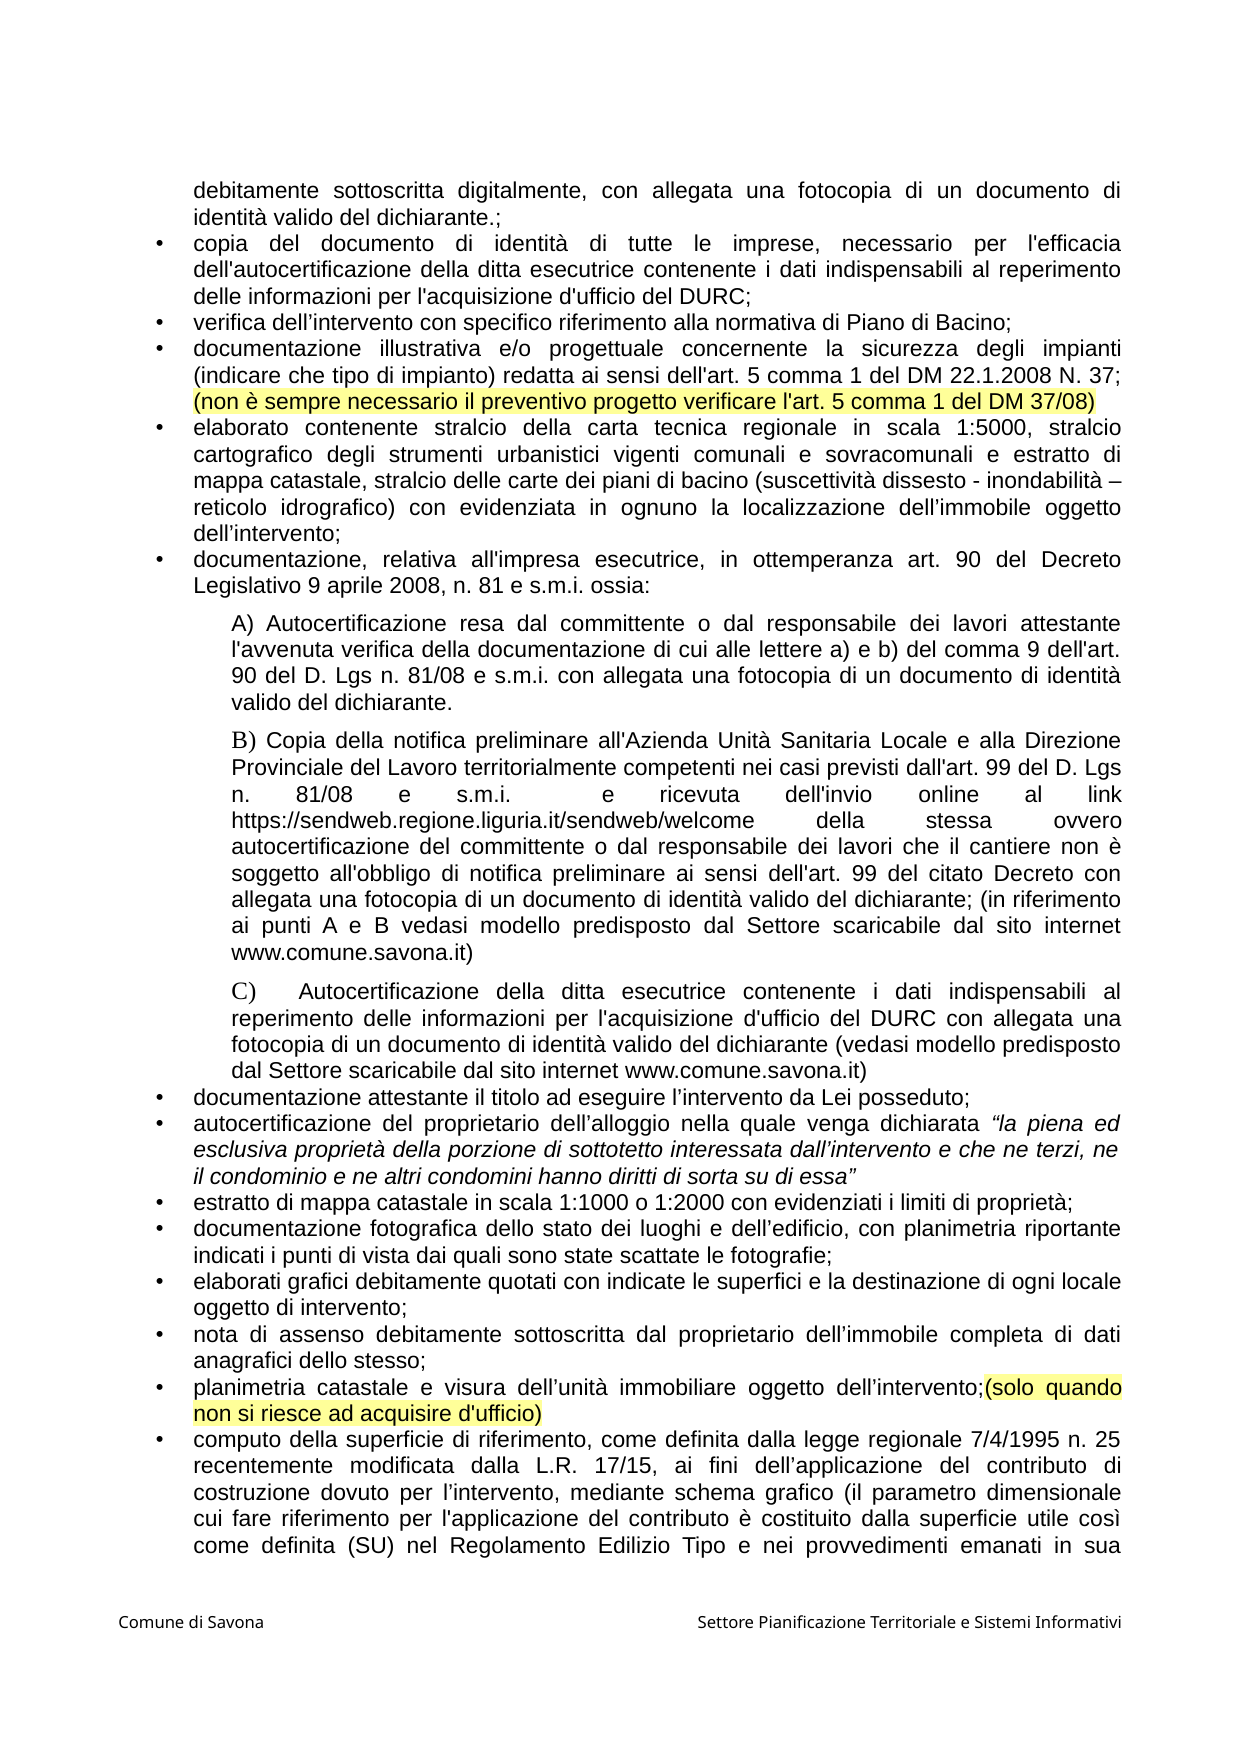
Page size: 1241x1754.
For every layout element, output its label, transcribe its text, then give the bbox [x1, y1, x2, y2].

list computo della superficie di riferimento, come definita dalla legge regionale 7/4/1995 n. 25 recentemente modificata dalla L.R. 17/15, ai fini dell’applicazione del contributo di costruzione dovuto per l’intervento, mediante schema grafico (il parametro dimensionale cui fare riferimento per l'applicazione del contributo è costituito dalla superficie utile così come definita (SU) nel Regolamento Edilizio Tipo e nei provvedimenti emanati in sua [156, 1426, 1122, 1558]
list verifica dell’intervento con specifico riferimento alla normativa di Piano di Bacino; [156, 309, 1122, 335]
list elaborati grafici debitamente quotati con indicate le superfici e la destinazione di ogni locale oggetto di intervento; [156, 1268, 1122, 1321]
list autocertificazione del proprietario dell’alloggio nella quale venga dichiarata “la piena ed esclusiva proprietà della porzione di sottotetto interessata dall’intervento e che ne terzi, ne il condominio e ne altri condomini hanno diritti di sorta su di essa” [156, 1110, 1122, 1189]
list debitamente sottoscritta digitalmente, con allegata una fotocopia di un documento di identità valido del dichiarante.; [156, 177, 1122, 230]
list Autocertificazione della ditta esecutrice contenente i dati indispensabili al reperimento delle informazioni per l'acquisizione d'ufficio del DURC con allegata una fotocopia di un documento di identità valido del dichiarante (vedasi modello predisposto dal Settore scaricabile dal sito internet www.comune.savona.it) [231, 976, 1122, 1083]
list documentazione illustrativa e/o progettuale concernente la sicurezza degli impianti (indicare che tipo di impianto) redatta ai sensi dell'art. 5 comma 1 del DM 22.1.2008 N. 37; (non è sempre necessario il preventivo progetto verificare l'art. 5 comma 1 del DM 37/08) [156, 335, 1122, 414]
list planimetria catastale e visura dell’unità immobiliare oggetto dell’intervento;(solo quando non si riesce ad acquisire d'ufficio) [156, 1373, 1122, 1426]
list copia del documento di identità di tutte le imprese, necessario per l'efficacia dell'autocertificazione della ditta esecutrice contenente i dati indispensabili al reperimento delle informazioni per l'acquisizione d'ufficio del DURC; [156, 230, 1122, 309]
list documentazione attestante il titolo ad eseguire l’intervento da Lei posseduto; [156, 1083, 1122, 1110]
list Autocertificazione resa dal committente o dal responsabile dei lavori attestante l'avvenuta verifica della documentazione di cui alle lettere a) e b) del comma 9 dell'art. 90 del D. Lgs n. 81/08 e s.m.i. con allegata una fotocopia di un documento di identità valido del dichiarante. [231, 609, 1122, 715]
list estratto di mappa catastale in scala 1:1000 o 1:2000 con evidenziati i limiti di proprietà; [156, 1189, 1122, 1215]
list documentazione, relativa all'impresa esecutrice, in ottemperanza art. 90 del Decreto Legislativo 9 aprile 2008, n. 81 e s.m.i. ossia: [156, 546, 1122, 599]
list elaborato contenente stralcio della carta tecnica regionale in scala 1:5000, stralcio cartografico degli strumenti urbanistici vigenti comunali e sovracomunali e estratto di mappa catastale, stralcio delle carte dei piani di bacino (suscettività dissesto - inondabilità – reticolo idrografico) con evidenziata in ognuno la localizzazione dell’immobile oggetto dell’intervento; [156, 414, 1122, 546]
list Copia della notifica preliminare all'Azienda Unità Sanitaria Locale e alla Direzione Provinciale del Lavoro territorialmente competenti nei casi previsti dall'art. 99 del D. Lgs n. 81/08 e s.m.i. e ricevuta dell'invio online al link https://sendweb.regione.liguria.it/sendweb/welcome della stessa ovvero autocertificazione del committente o dal responsabile dei lavori che il cantiere non è soggetto all'obbligo di notifica preliminare ai sensi dell'art. 99 del citato Decreto con allegata una fotocopia di un documento di identità valido del dichiarante; (in riferimento ai punti A e B vedasi modello predisposto dal Settore scaricabile dal sito internet www.comune.savona.it) [231, 726, 1122, 965]
list nota di assenso debitamente sottoscritta dal proprietario dell’immobile completa di dati anagrafici dello stesso; [156, 1321, 1122, 1373]
list documentazione fotografica dello stato dei luoghi e dell’edificio, con planimetria riportante indicati i punti di vista dai quali sono state scattate le fotografie; [156, 1215, 1122, 1268]
